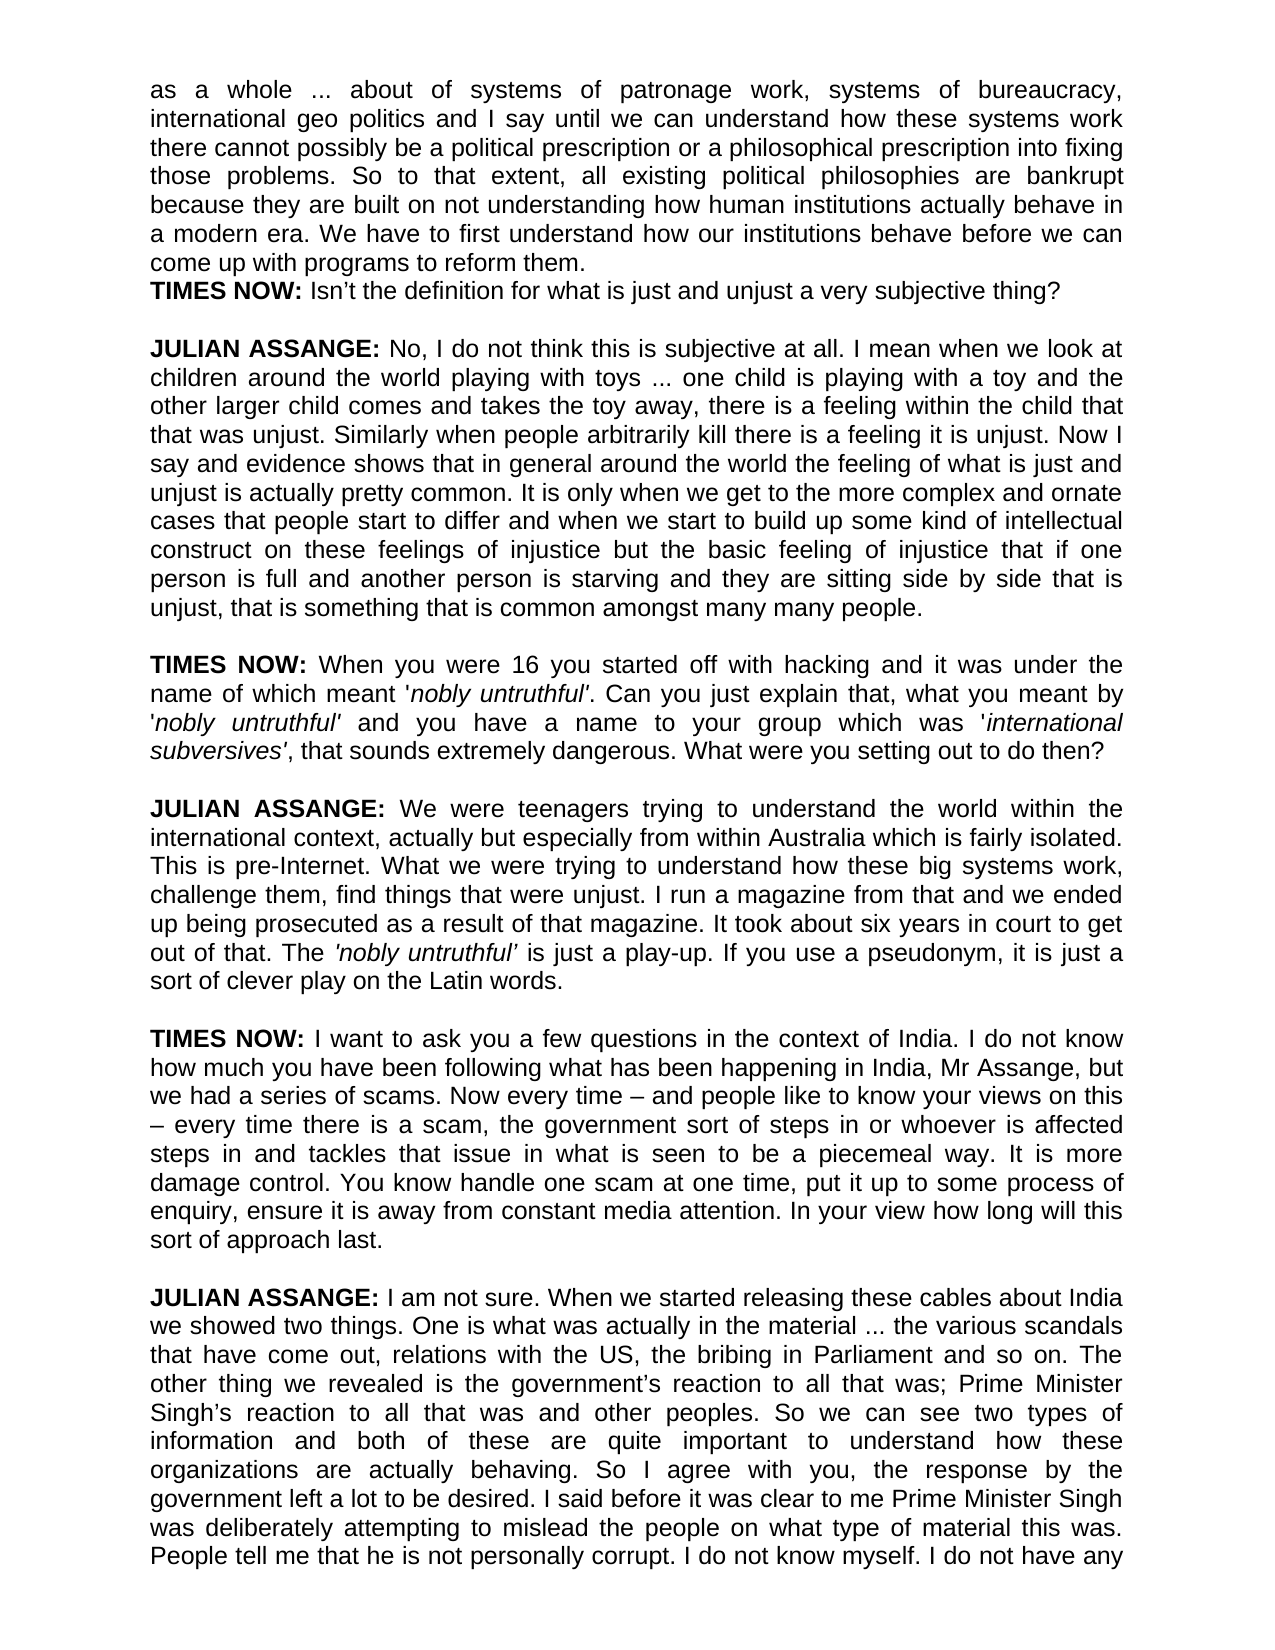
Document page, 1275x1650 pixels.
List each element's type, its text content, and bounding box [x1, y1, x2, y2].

text TIMES NOW: Isn’t the definition for what is just and unjust a very subjective thing? [150, 276, 1125, 305]
text as a whole ... about of systems of patronage work, systems of bureaucracy, international geo politics and I say until we can understand how these systems work there cannot possibly be a political prescription or a philosophical prescription into fixing those problems. So to that extent, all existing political philosophies are bankrupt because they are built on not understanding how human institutions actually behave in a modern era. We have to first understand how our institutions behave before we can come up with programs to reform them. [150, 75, 1125, 276]
text TIMES NOW: I want to ask you a few questions in the context of India. I do not know how much you have been following what has been happening in India, Mr Assange, but we had a series of scams. Now every time – and people like to know your views on this – every time there is a scam, the government sort of steps in or whoever is affected steps in and tackles that issue in what is seen to be a piecemeal way. It is more damage control. You know handle one scam at one time, put it up to some process of enquiry, ensure it is away from constant media attention. In your view how long will this sort of approach last. [150, 1024, 1125, 1254]
text TIMES NOW: When you were 16 you started off with hacking and it was under the name of which meant 'nobly untruthful'. Can you just explain that, what you meant by 'nobly untruthful' and you have a name to your group which was 'international subversives', that sounds extremely dangerous. What were you setting out to do then? [150, 650, 1125, 765]
text JULIAN ASSANGE: No, I do not think this is subjective at all. I mean when we look at children around the world playing with toys ... one child is playing with a toy and the other larger child comes and takes the toy away, there is a feeling within the child that that was unjust. Similarly when people arbitrarily kill there is a feeling it is unjust. Now I say and evidence shows that in general around the world the feeling of what is just and unjust is actually pretty common. It is only when we get to the more complex and ornate cases that people start to differ and when we start to build up some kind of intellectual construct on these feelings of injustice but the basic feeling of injustice that if one person is full and another person is starving and they are sitting side by side that is unjust, that is something that is common amongst many many people. [150, 334, 1125, 621]
text JULIAN ASSANGE: We were teenagers trying to understand the world within the international context, actually but especially from within Australia which is fairly isolated. This is pre-Internet. What we were trying to understand how these big systems work, challenge them, find things that were unjust. I run a magazine from that and we ended up being prosecuted as a result of that magazine. It took about six years in court to get out of that. The 'nobly untruthful’ is just a play-up. If you use a pseudonym, it is just a sort of clever play on the Latin words. [150, 794, 1125, 995]
text JULIAN ASSANGE: I am not sure. When we started releasing these cables about India we showed two things. One is what was actually in the material ... the various scandals that have come out, relations with the US, the bribing in Parliament and so on. The other thing we revealed is the government’s reaction to all that was; Prime Minister Singh’s reaction to all that was and other peoples. So we can see two types of information and both of these are quite important to understand how these organizations are actually behaving. So I agree with you, the response by the government left a lot to be desired. I said before it was clear to me Prime Minister Singh was deliberately attempting to mislead the people on what type of material this was. People tell me that he is not personally corrupt. I do not know myself. I do not have any [150, 1282, 1125, 1570]
